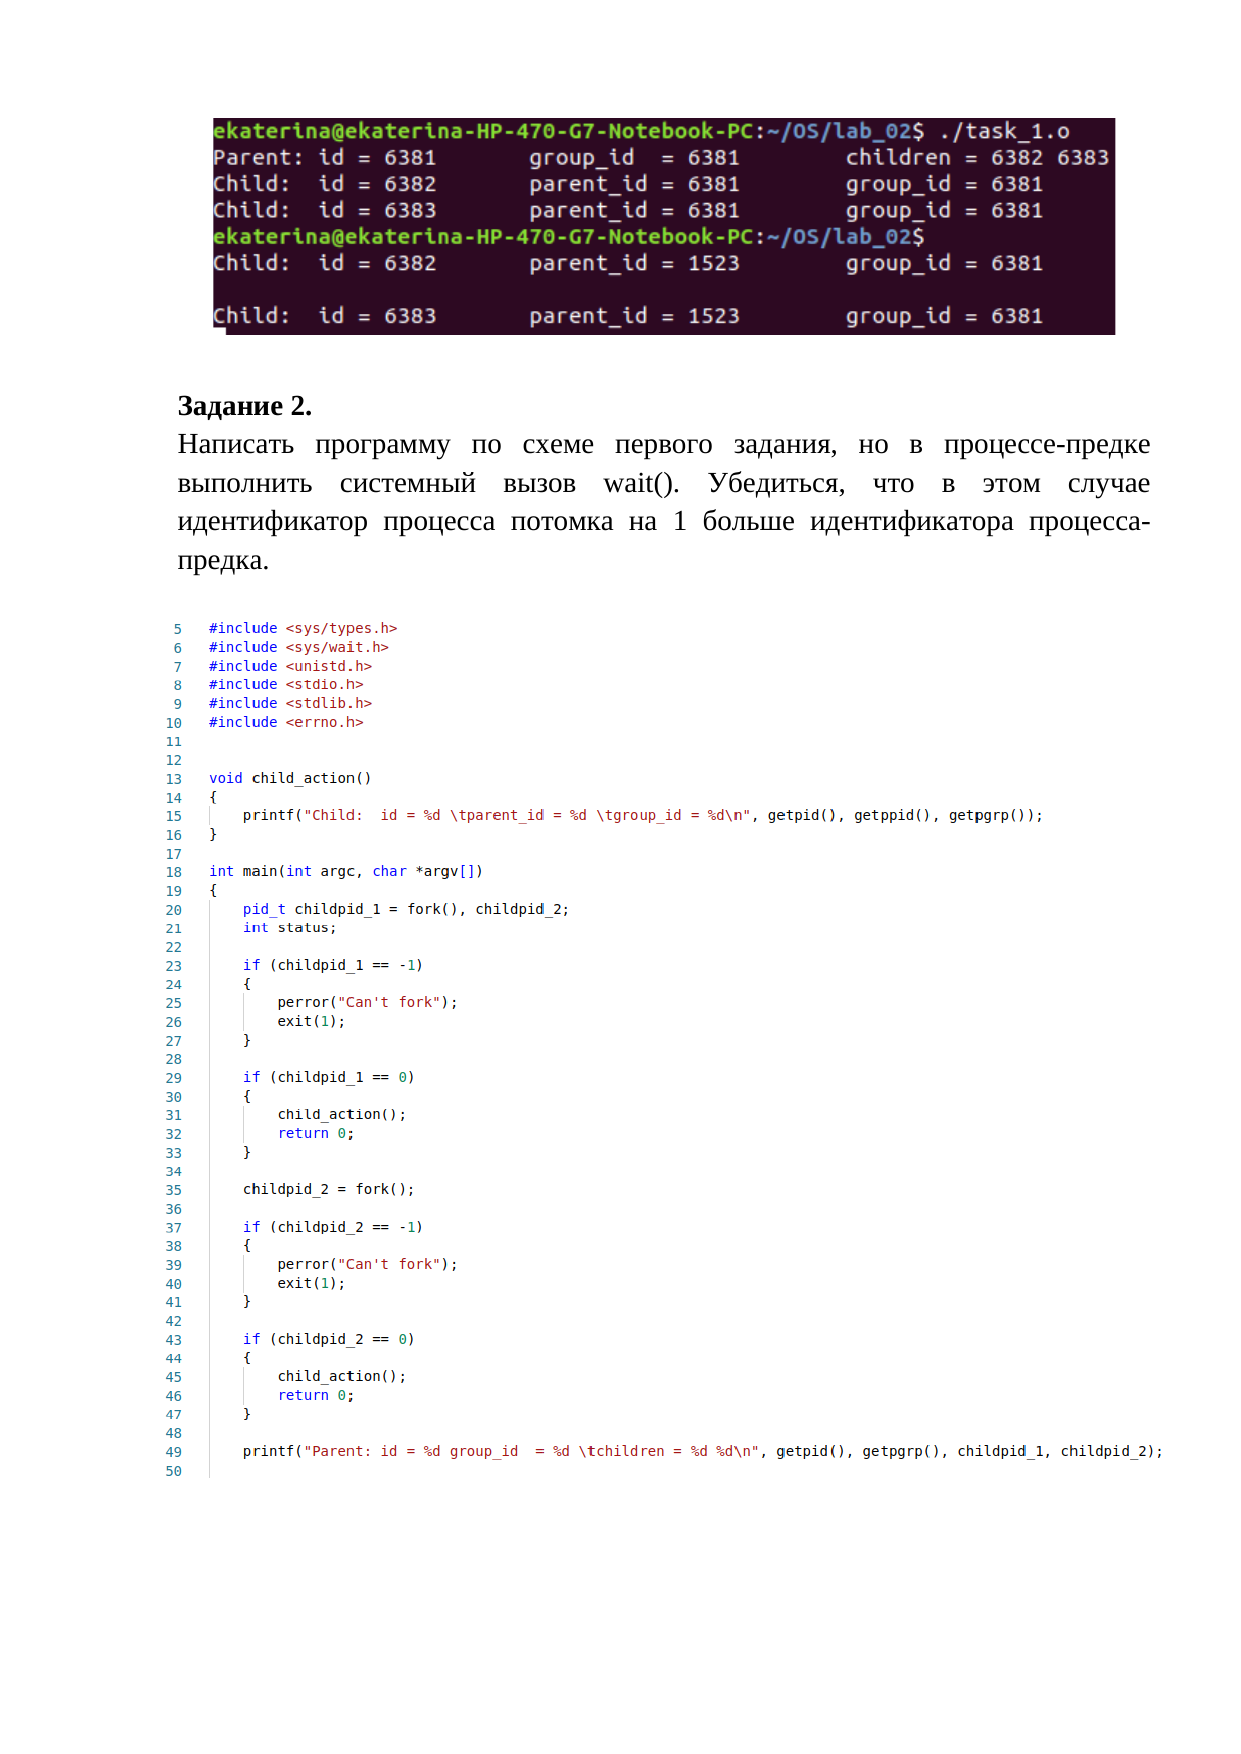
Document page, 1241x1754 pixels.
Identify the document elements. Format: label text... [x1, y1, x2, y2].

picture [158, 619, 1170, 1478]
text Задание 2. [177, 388, 1152, 421]
picture [213, 118, 1116, 335]
text Написать программу по схеме первого задания, но в процессе-предке выполнить системный вызов wait(). Убедиться, что в этом случае идентификатор процесса потомка на 1 больше идентификатора процесса-предка. [177, 426, 1152, 576]
